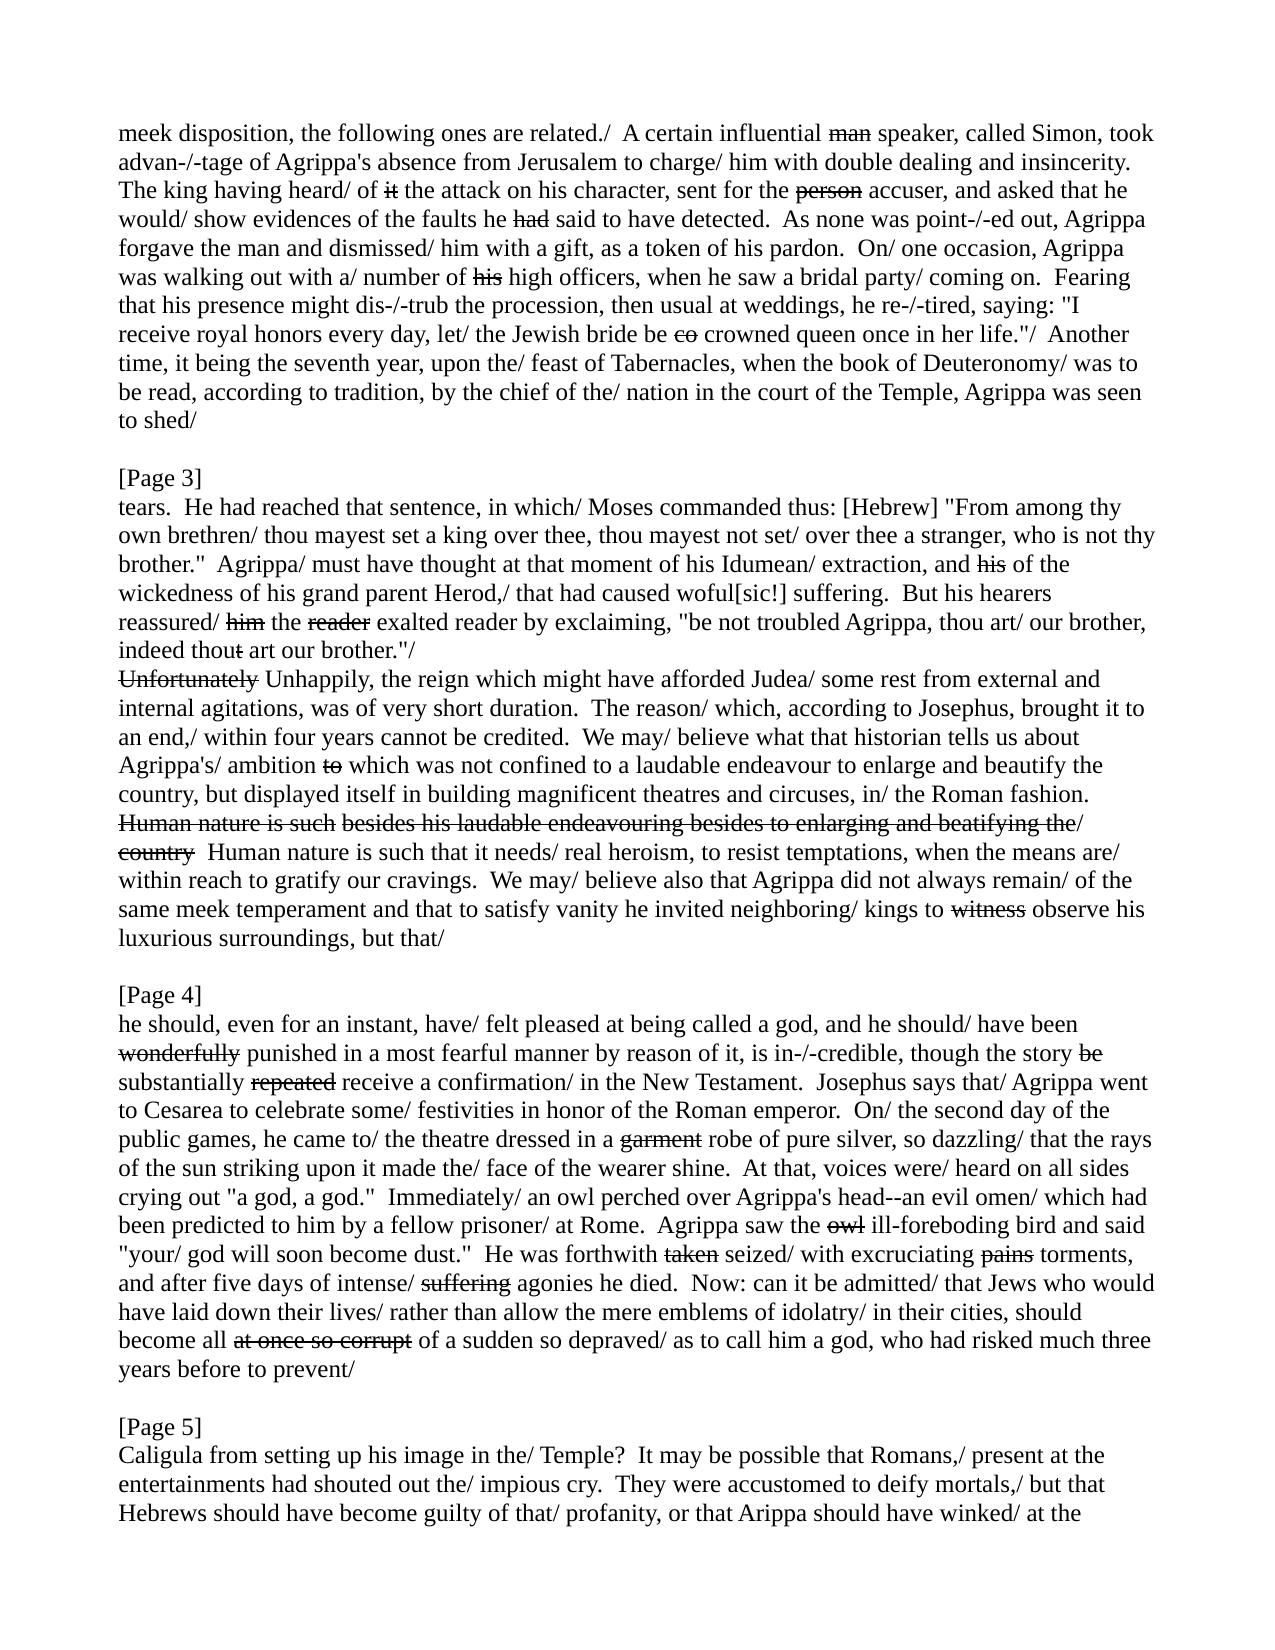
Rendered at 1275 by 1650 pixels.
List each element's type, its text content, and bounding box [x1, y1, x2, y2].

text [Page 3] [118, 463, 1157, 492]
text [Page 5] [118, 1412, 1157, 1441]
text tears. He had reached that sentence, in which/ Moses commanded thus: [Hebrew] "From among thy own brethren/ thou mayest set a king over thee, thou mayest not set/ over thee a stranger, who is not thy brother." Agrippa/ must have thought at that moment of his Idumean/ extraction, and his of the wickedness of his grand parent Herod,/ that had caused woful[sic!] suffering. But his hearers reassured/ him the reader exalted reader by exclaiming, "be not troubled Agrippa, thou art/ our brother, indeed thout art our brother."/ [118, 492, 1157, 664]
text Unfortunately Unhappily, the reign which might have afforded Judea/ some rest from external and internal agitations, was of very short duration. The reason/ which, according to Josephus, brought it to an end,/ within four years cannot be credited. We may/ believe what that historian tells us about Agrippa's/ ambition to which was not confined to a laudable endeavour to enlarge and beautify the country, but displayed itself in building magnificent theatres and circuses, in/ the Roman fashion. Human nature is such besides his laudable endeavouring besides to enlarging and beatifying the/ country Human nature is such that it needs/ real heroism, to resist temptations, when the means are/ within reach to gratify our cravings. We may/ believe also that Agrippa did not always remain/ of the same meek temperament and that to satisfy vanity he invited neighboring/ kings to witness observe his luxurious surroundings, but that/ [118, 664, 1157, 952]
text [Page 4] [118, 981, 1157, 1009]
text meek disposition, the following ones are related./ A certain influential man speaker, called Simon, took advan-/-tage of Agrippa's absence from Jerusalem to charge/ him with double dealing and insincerity. The king having heard/ of it the attack on his character, sent for the person accuser, and asked that he would/ show evidences of the faults he had said to have detected. As none was point-/-ed out, Agrippa forgave the man and dismissed/ him with a gift, as a token of his pardon. On/ one occasion, Agrippa was walking out with a/ number of his high officers, when he saw a bridal party/ coming on. Fearing that his presence might dis-/-trub the procession, then usual at weddings, he re-/-tired, saying: "I receive royal honors every day, let/ the Jewish bride be co crowned queen once in her life."/ Another time, it being the seventh year, upon the/ feast of Tabernacles, when the book of Deuteronomy/ was to be read, according to tradition, by the chief of the/ nation in the court of the Temple, Agrippa was seen to shed/ [118, 118, 1157, 434]
text he should, even for an instant, have/ felt pleased at being called a god, and he should/ have been wonderfully punished in a most fearful manner by reason of it, is in-/-credible, though the story be substantially repeated receive a confirmation/ in the New Testament. Josephus says that/ Agrippa went to Cesarea to celebrate some/ festivities in honor of the Roman emperor. On/ the second day of the public games, he came to/ the theatre dressed in a garment robe of pure silver, so dazzling/ that the rays of the sun striking upon it made the/ face of the wearer shine. At that, voices were/ heard on all sides crying out "a god, a god." Immediately/ an owl perched over Agrippa's head--an evil omen/ which had been predicted to him by a fellow prisoner/ at Rome. Agrippa saw the owl ill-foreboding bird and said "your/ god will soon become dust." He was forthwith taken seized/ with excruciating pains torments, and after five days of intense/ suffering agonies he died. Now: can it be admitted/ that Jews who would have laid down their lives/ rather than allow the mere emblems of idolatry/ in their cities, should become all at once so corrupt of a sudden so depraved/ as to call him a god, who had risked much three years before to prevent/ [118, 1009, 1157, 1383]
text Caligula from setting up his image in the/ Temple? It may be possible that Romans,/ present at the entertainments had shouted out the/ impious cry. They were accustomed to deify mortals,/ but that Hebrews should have become guilty of that/ profanity, or that Arippa should have winked/ at the [118, 1441, 1157, 1527]
